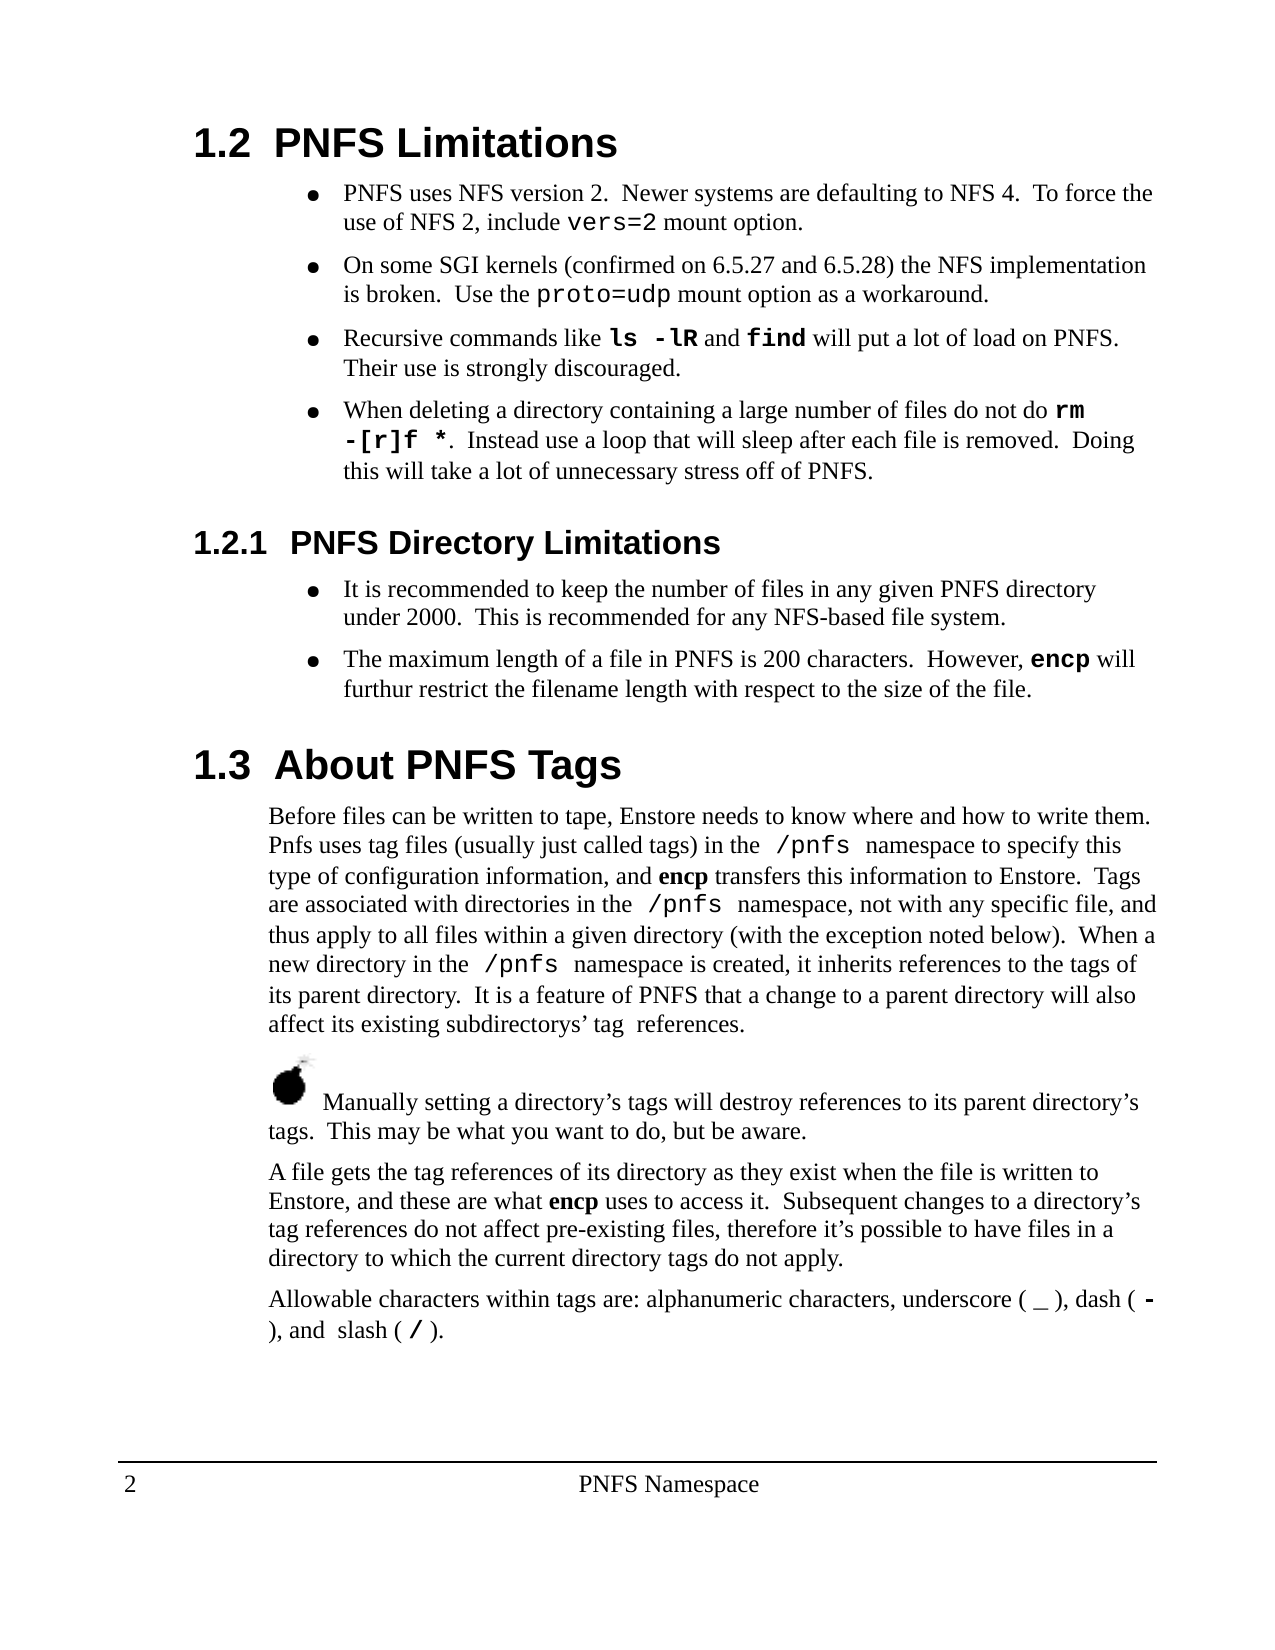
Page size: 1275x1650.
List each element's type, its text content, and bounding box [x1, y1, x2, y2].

list Recursive commands like ls ‑lR and find will put a lot of load on PNFS. Their use is strongly discouraged. [306, 323, 1157, 382]
text Allowable characters within tags are: alphanumeric characters, underscore ( _ ), dash ( - ), and slash ( / ). [268, 1284, 1157, 1346]
list The maximum length of a file in PNFS is 200 characters. However, encp will furthur restrict the filename length with respect to the size of the file. [306, 644, 1157, 703]
list On some SGI kernels (confirmed on 6.5.27 and 6.5.28) the NFS implementation is broken. Use the proto=udp mount option as a workaround. [306, 251, 1157, 310]
list When deleting a directory containing a large number of files do not do rm ‑[r]f *. Instead use a loop that will sleep after each file is removed. Doing this will take a lot of unnecessary stress off of PNFS. [306, 395, 1157, 485]
subtitle PNFS Directory Limitations [156, 523, 1157, 561]
subtitle PNFS Limitations [193, 118, 1157, 166]
subtitle About PNFS Tags [193, 741, 1157, 789]
text A file gets the tag references of its directory as they exist when the file is written to Enstore, and these are what encp uses to access it. Subsequent changes to a directory’s tag references do not affect pre-existing files, therefore it’s possible to have files in a directory to which the current directory tags do not apply. [268, 1157, 1157, 1272]
text Manually setting a directory’s tags will destroy references to its parent directory’s tags. This may be what you want to do, but be aware. [268, 1050, 1157, 1144]
list It is recommended to keep the number of files in any given PNFS directory under 2000. This is recommended for any NFS-based file system. this doesn’t belong here [306, 574, 1157, 631]
list PNFS uses NFS version 2. Newer systems are defaulting to NFS 4. To force the use of NFS 2, include vers=2 mount option. [306, 178, 1157, 238]
text Before files can be written to tape, Enstore needs to know where and how to write them. Pnfs uses tag files (usually just called tags) in the /pnfs namespace to specify this type of configuration information, and encp transfers this information to Enstore. Tags are associated with directories in the /pnfs namespace, not with any specific file, and thus apply to all files within a given directory (with the exception noted below). When a new directory in the /pnfs namespace is created, it inherits references to the tags of its parent directory. It is a feature of PNFS that a change to a parent directory will also affect its existing subdirectorys’ tag references. [268, 801, 1157, 1037]
